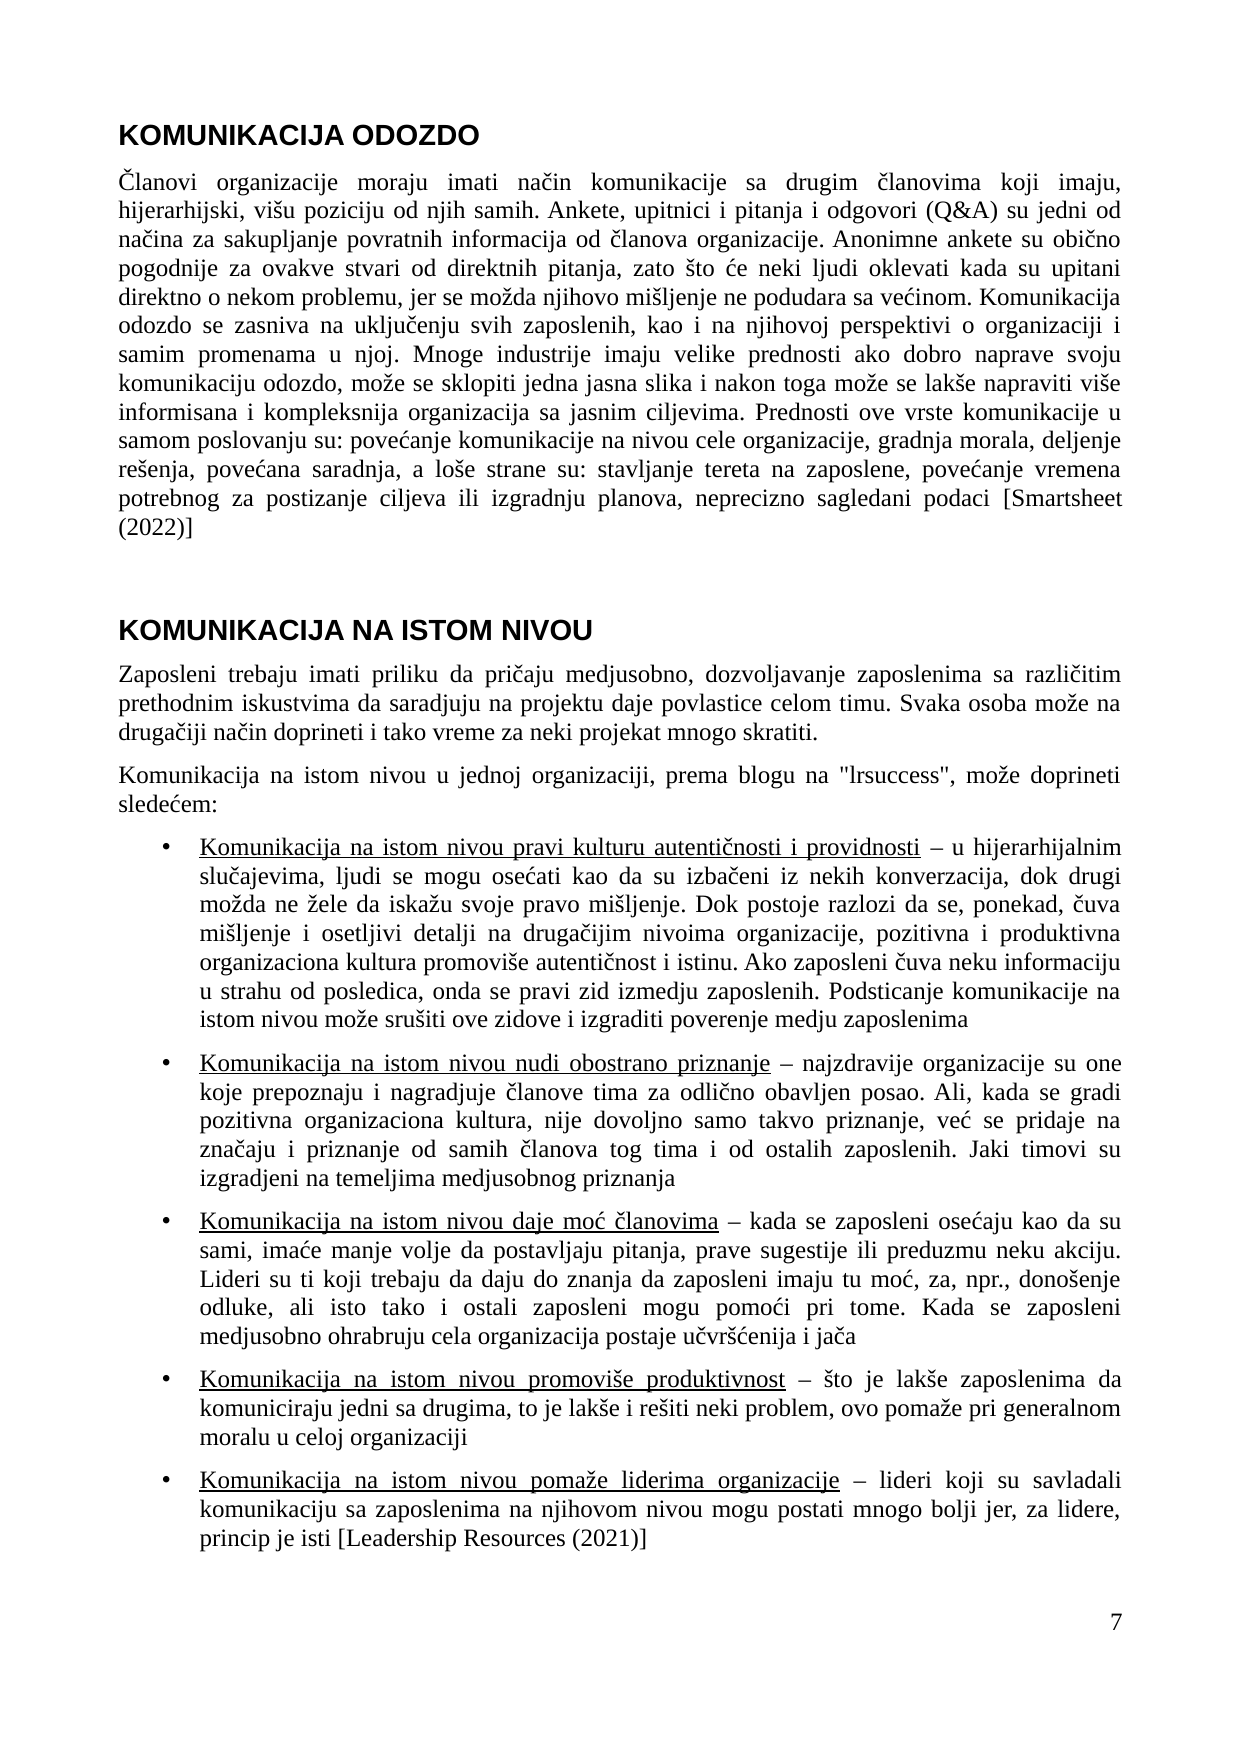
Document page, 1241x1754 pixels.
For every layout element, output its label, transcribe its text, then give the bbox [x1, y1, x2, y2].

text Članovi organizacije moraju imati način komunikacije sa drugim članovima koji imaju, hijerarhijski, višu poziciju od njih samih. Ankete, upitnici i pitanja i odgovori (Q&A) su jedni od načina za sakupljanje povratnih informacija od članova organizacije. Anonimne ankete su obično pogodnije za ovakve stvari od direktnih pitanja, zato što će neki ljudi oklevati kada su upitani direktno o nekom problemu, jer se možda njihovo mišljenje ne podudara sa većinom. Komunikacija odozdo se zasniva na uključenju svih zaposlenih, kao i na njihovoj perspektivi o organizaciji i samim promenama u njoj. Mnoge industrije imaju velike prednosti ako dobro naprave svoju komunikaciju odozdo, može se sklopiti jedna jasna slika i nakon toga može se lakše napraviti više informisana i kompleksnija organizacija sa jasnim ciljevima. Prednosti ove vrste komunikacije u samom poslovanju su: povećanje komunikacije na nivou cele organizacije, gradnja morala, deljenje rešenja, povećana saradnja, a loše strane su: stavljanje tereta na zaposlene, povećanje vremena potrebnog za postizanje ciljeva ili izgradnju planova, neprecizno sagledani podaci [Smartsheet (2022)] [118, 167, 1122, 541]
list Komunikacija na istom nivou pomaže liderima organizacije – lideri koji su savladali komunikaciju sa zaposlenima na njihovom nivou mogu postati mnogo bolji jer, za lidere, princip je isti [Leadership Resources (2021)] [162, 1465, 1122, 1552]
list Komunikacija na istom nivou pravi kulturu autentičnosti i providnosti – u hijerarhijalnim slučajevima, ljudi se mogu osećati kao da su izbačeni iz nekih konverzacija, dok drugi možda ne žele da iskažu svoje pravo mišljenje. Dok postoje razlozi da se, ponekad, čuva mišljenje i osetljivi detalji na drugačijim nivoima organizacije, pozitivna i produktivna organizaciona kultura promoviše autentičnost i istinu. Ako zaposleni čuva neku informaciju u strahu od posledica, onda se pravi zid izmedju zaposlenih. Podsticanje komunikacije na istom nivou može srušiti ove zidove i izgraditi poverenje medju zaposlenima [162, 832, 1122, 1033]
text Komunikacija na istom nivou u jednoj organizaciji, prema blogu na "lrsuccess", može doprineti sledećem: [118, 760, 1122, 817]
list Komunikacija na istom nivou promoviše produktivnost – što je lakše zaposlenima da komuniciraju jedni sa drugima, to je lakše i rešiti neki problem, ovo pomaže pri generalnom moralu u celoj organizaciji [162, 1364, 1122, 1451]
list Komunikacija na istom nivou nudi obostrano priznanje – najzdravije organizacije su one koje prepoznaju i nagradjuje članove tima za odlično obavljen posao. Ali, kada se gradi pozitivna organizaciona kultura, nije dovoljno samo takvo priznanje, već se pridaje na značaju i priznanje od samih članova tog tima i od ostalih zaposlenih. Jaki timovi su izgradjeni na temeljima medjusobnog priznanja [162, 1048, 1122, 1192]
subtitle KOMUNIKACIJA ODOZDO [118, 118, 1122, 154]
list Komunikacija na istom nivou daje moć članovima – kada se zaposleni osećaju kao da su sami, imaće manje volje da postavljaju pitanja, prave sugestije ili preduzmu neku akciju. Lideri su ti koji trebaju da daju do znanja da zaposleni imaju tu moć, za, npr., donošenje odluke, ali isto tako i ostali zaposleni mogu pomoći pri tome. Kada se zaposleni medjusobno ohrabruju cela organizacija postaje učvršćenija i jača [162, 1206, 1122, 1350]
text Zaposleni trebaju imati priliku da pričaju medjusobno, dozvoljavanje zaposlenima sa različitim prethodnim iskustvima da saradjuju na projektu daje povlastice celom timu. Svaka osoba može na drugačiji način doprineti i tako vreme za neki projekat mnogo skratiti. [118, 659, 1122, 745]
subtitle KOMUNIKACIJA NA ISTOM NIVOU [118, 613, 1122, 647]
